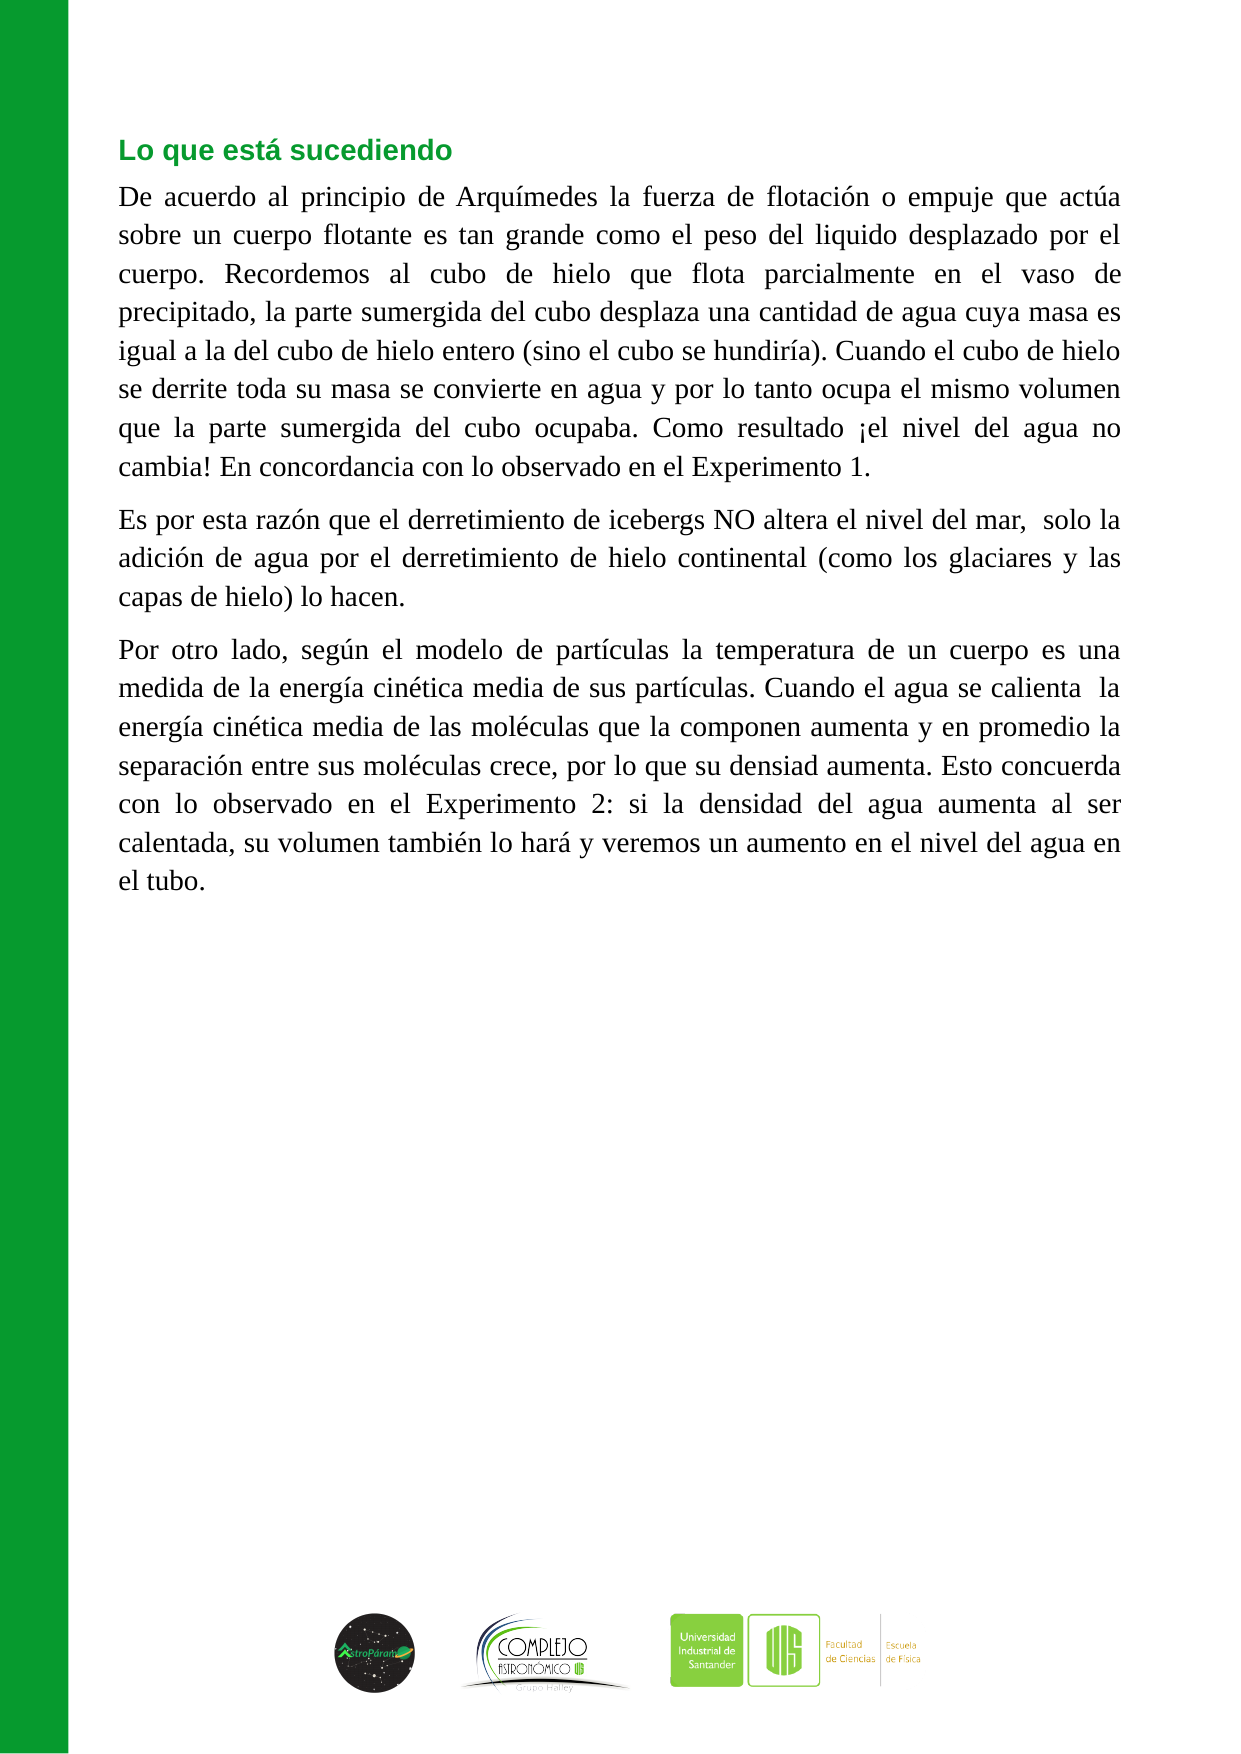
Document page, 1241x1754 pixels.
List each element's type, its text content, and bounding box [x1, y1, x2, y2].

subtitle Lo que está sucediendo [118, 133, 1122, 166]
text Es por esta razón que el derretimiento de icebergs NO altera el nivel del mar, solo la adición de agua por el derretimiento de hielo continental (como los glaciares y las capas de hielo) lo hacen. [118, 502, 1122, 612]
text De acuerdo al principio de Arquímedes la fuerza de flotación o empuje que actúa sobre un cuerpo flotante es tan grande como el peso del liquido desplazado por el cuerpo. Recordemos al cubo de hielo que flota parcialmente en el vaso de precipitado, la parte sumergida del cubo desplaza una cantidad de agua cuya masa es igual a la del cubo de hielo entero (sino el cubo se hundiría). Cuando el cubo de hielo se derrite toda su masa se convierte en agua y por lo tanto ocupa el mismo volumen que la parte sumergida del cubo ocupaba. Como resultado ¡el nivel del agua no cambia! En concordancia con lo observado en el Experimento 1. [118, 179, 1122, 482]
picture [333, 1612, 416, 1694]
picture [458, 1612, 633, 1695]
text Por otro lado, según el modelo de partículas la temperatura de un cuerpo es una medida de la energía cinética media de sus partículas. Cuando el agua se calienta la energía cinética media de las moléculas que la componen aumenta y en promedio la separación entre sus moléculas crece, por lo que su densiad aumenta. Esto concuerda con lo observado en el Experimento 2: si la densidad del agua aumenta al ser calentada, su volumen también lo hará y veremos un aumento en el nivel del agua en el tubo. [118, 632, 1122, 897]
picture [667, 1612, 926, 1690]
